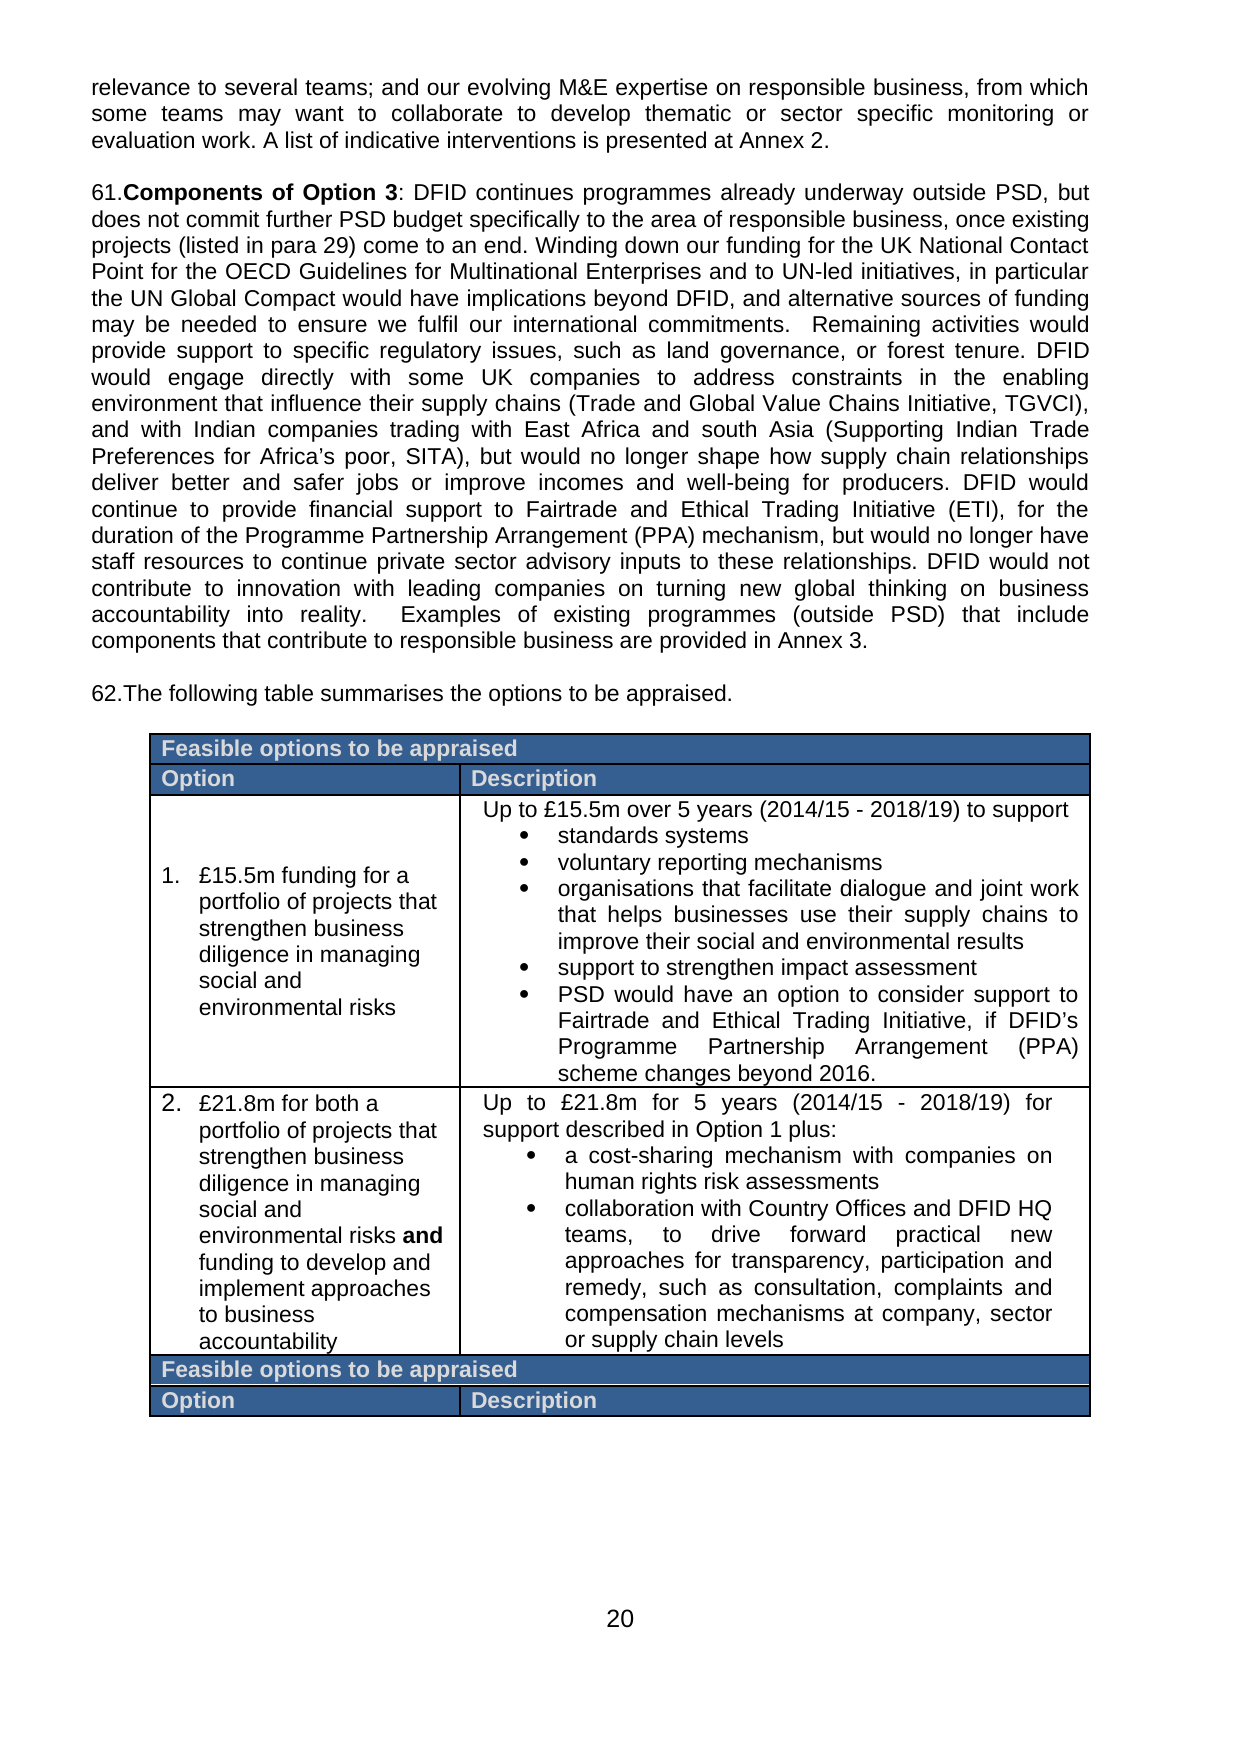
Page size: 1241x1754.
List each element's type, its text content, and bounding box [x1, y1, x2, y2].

table_cell Description [461, 1387, 1089, 1415]
table_cell Description [461, 765, 1089, 794]
table_header Feasible options to be appraised [151, 735, 1089, 763]
list The following table summarises the options to be appraised. [150, 680, 1090, 706]
table_cell Option [151, 765, 459, 794]
table_cell Feasible options to be appraised [151, 1356, 1089, 1384]
table_cell Option [151, 1387, 459, 1415]
table_cell £21.8m for both a portfolio of projects that strengthen business diligence in managing social and environmental risks and funding to develop and implement approaches to business accountability [151, 1088, 459, 1354]
table_cell Up to £15.5m over 5 years (2014/15 - 2018/19) to support standards systems voluntary reporting mechanisms organisations that facilitate dialogue and joint work that helps businesses use their supply chains to improve their social and environmental results support to strengthen impact assessment PSD would have an option to consider support to Fairtrade and Ethical Trading Initiative, if DFID’s Programme Partnership Arrangement (PPA) scheme changes beyond 2016. [461, 796, 1089, 1086]
list One illustration is the collaboration between GRD and PSD on land transparency. PSD provided some advice on business reporting in the G8 land transparency workstream led by GRD. During subsequent GRD programme development, PSD facilitated links between GRD and the Global Reporting Initiative (GRI) – already identified as a potential delivery partner for PSD. Both departments agreed that DFID should not require GRI to manage two Accountable Grants; and that it was not efficient programme management to transfer funds between two departments in the same Division. Therefore, PSD has included land transparency work within this Business Case; and GRD have formalised their inputs through references in their Business Case, and an objective in the lead adviser’s performance management form (PMF). Other examples include an HQ capacity to respond quickly for a short period if a Country Office finds itself facing an unforeseen crisis, such as the Rana Plaza disaster; capacity to manage small analytical pieces of relevance to several teams; and our evolving M&E expertise on responsible business, from which some teams may want to collaborate to develop thematic or sector specific monitoring or evaluation work. A list of indicative interventions is presented at Annex 2. [150, 74, 1090, 153]
table_cell Up to £21.8m for 5 years (2014/15 - 2018/19) for support described in Option 1 plus: a cost-sharing mechanism with companies on human rights risk assessments collaboration with Country Offices and DFID HQ teams, to drive forward practical new approaches for transparency, participation and remedy, such as consultation, complaints and compensation mechanisms at company, sector or supply chain levels [461, 1088, 1089, 1354]
table_cell £15.5m funding for a portfolio of projects that strengthen business diligence in managing social and environmental risks [151, 796, 459, 1086]
list Components of Option 3: DFID continues programmes already underway outside PSD, but does not commit further PSD budget specifically to the area of responsible business, once existing projects (listed in para 29) come to an end. Winding down our funding for the UK National Contact Point for the OECD Guidelines for Multinational Enterprises and to UN-led initiatives, in particular the UN Global Compact would have implications beyond DFID, and alternative sources of funding may be needed to ensure we fulfil our international commitments. Remaining activities would provide support to specific regulatory issues, such as land governance, or forest tenure. DFID would engage directly with some UK companies to address constraints in the enabling environment that influence their supply chains (Trade and Global Value Chains Initiative, TGVCI), and with Indian companies trading with East Africa and south Asia (Supporting Indian Trade Preferences for Africa’s poor, SITA), but would no longer shape how supply chain relationships deliver better and safer jobs or improve incomes and well-being for producers. DFID would continue to provide financial support to Fairtrade and Ethical Trading Initiative (ETI), for the duration of the Programme Partnership Arrangement (PPA) mechanism, but would no longer have staff resources to continue private sector advisory inputs to these relationships. DFID would not contribute to innovation with leading companies on turning new global thinking on business accountability into reality. Examples of existing programmes (outside PSD) that include components that contribute to responsible business are provided in Annex 3. [150, 179, 1090, 654]
